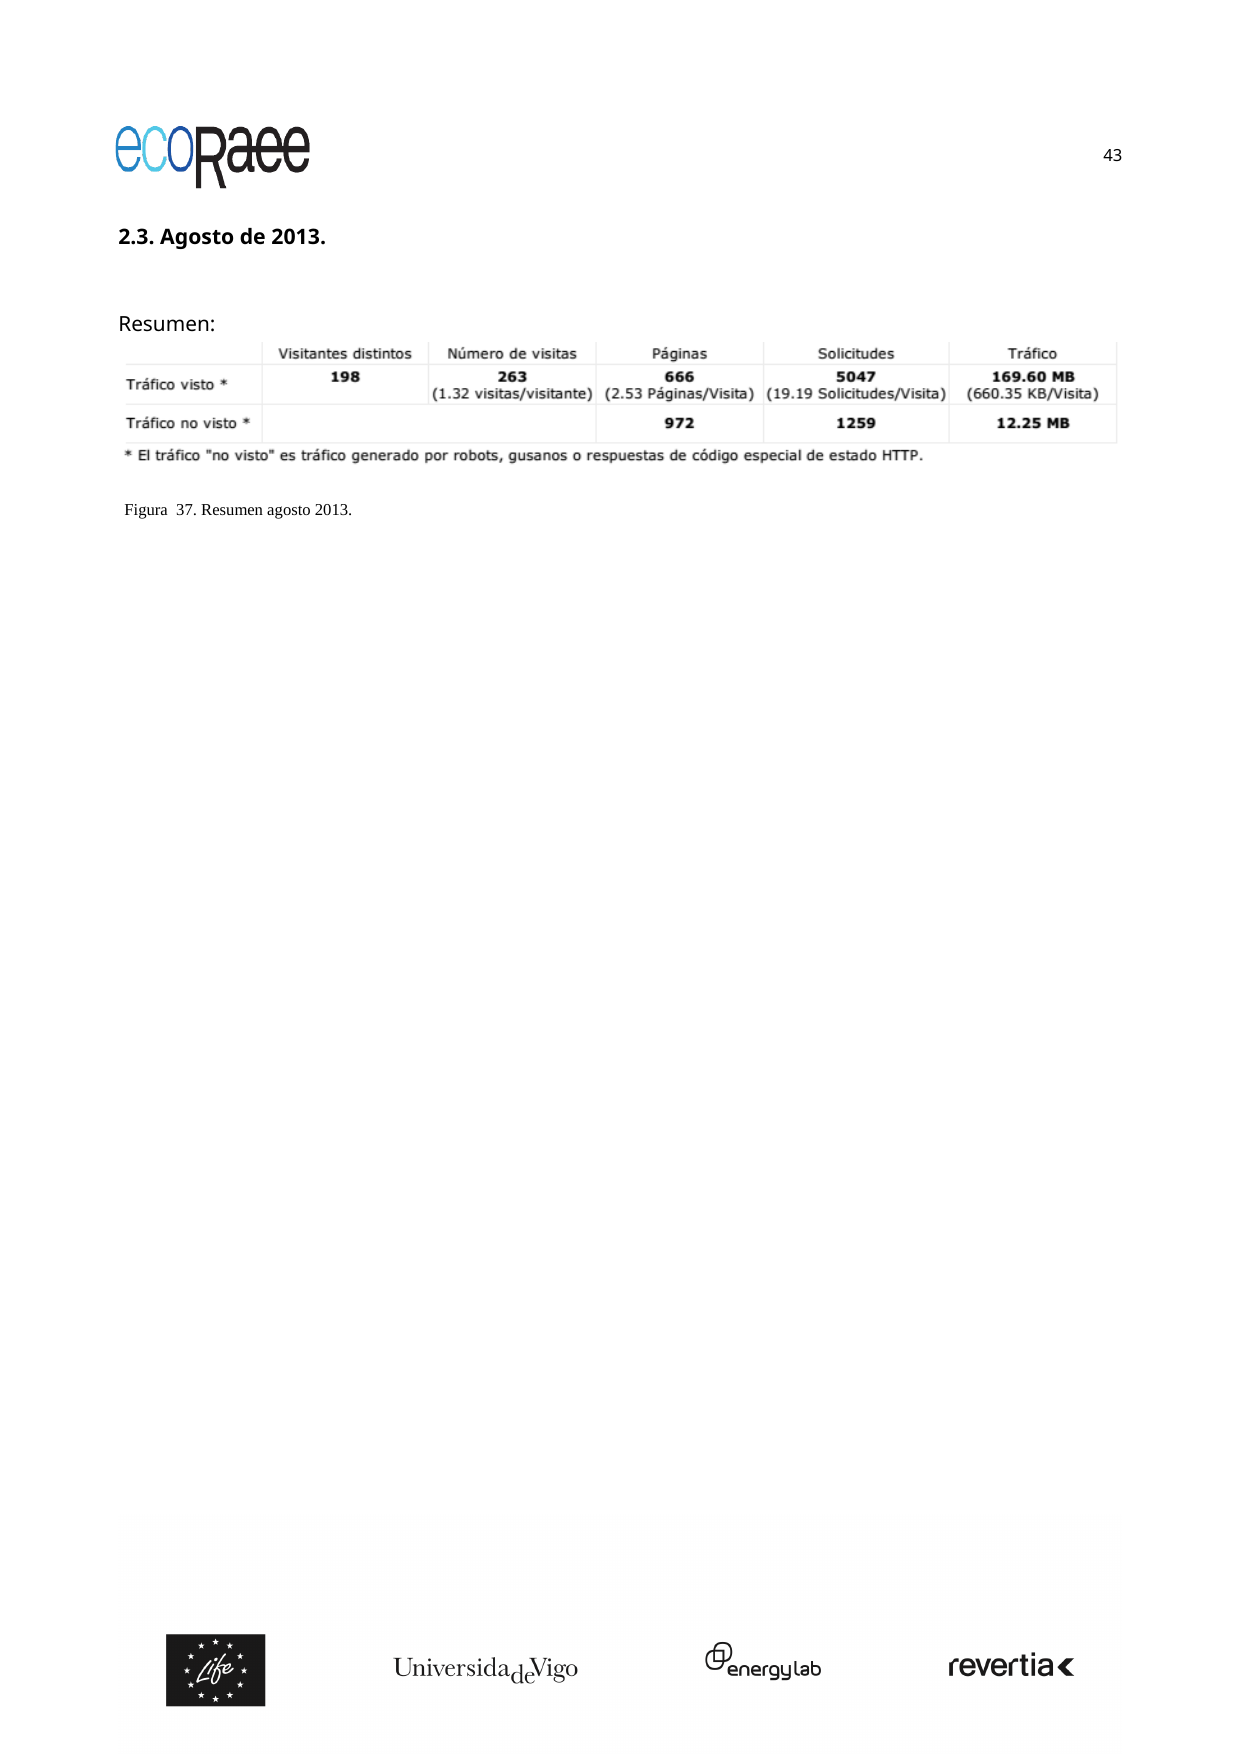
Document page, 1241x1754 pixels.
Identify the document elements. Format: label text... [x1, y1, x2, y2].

text 2.3. Agosto de 2013. [118, 221, 1122, 250]
picture [114, 124, 311, 190]
picture [118, 1514, 1123, 1754]
text Resumen: [118, 309, 1122, 338]
text Figura 37. Resumen agosto 2013. [124, 499, 1122, 518]
picture [121, 342, 1120, 481]
